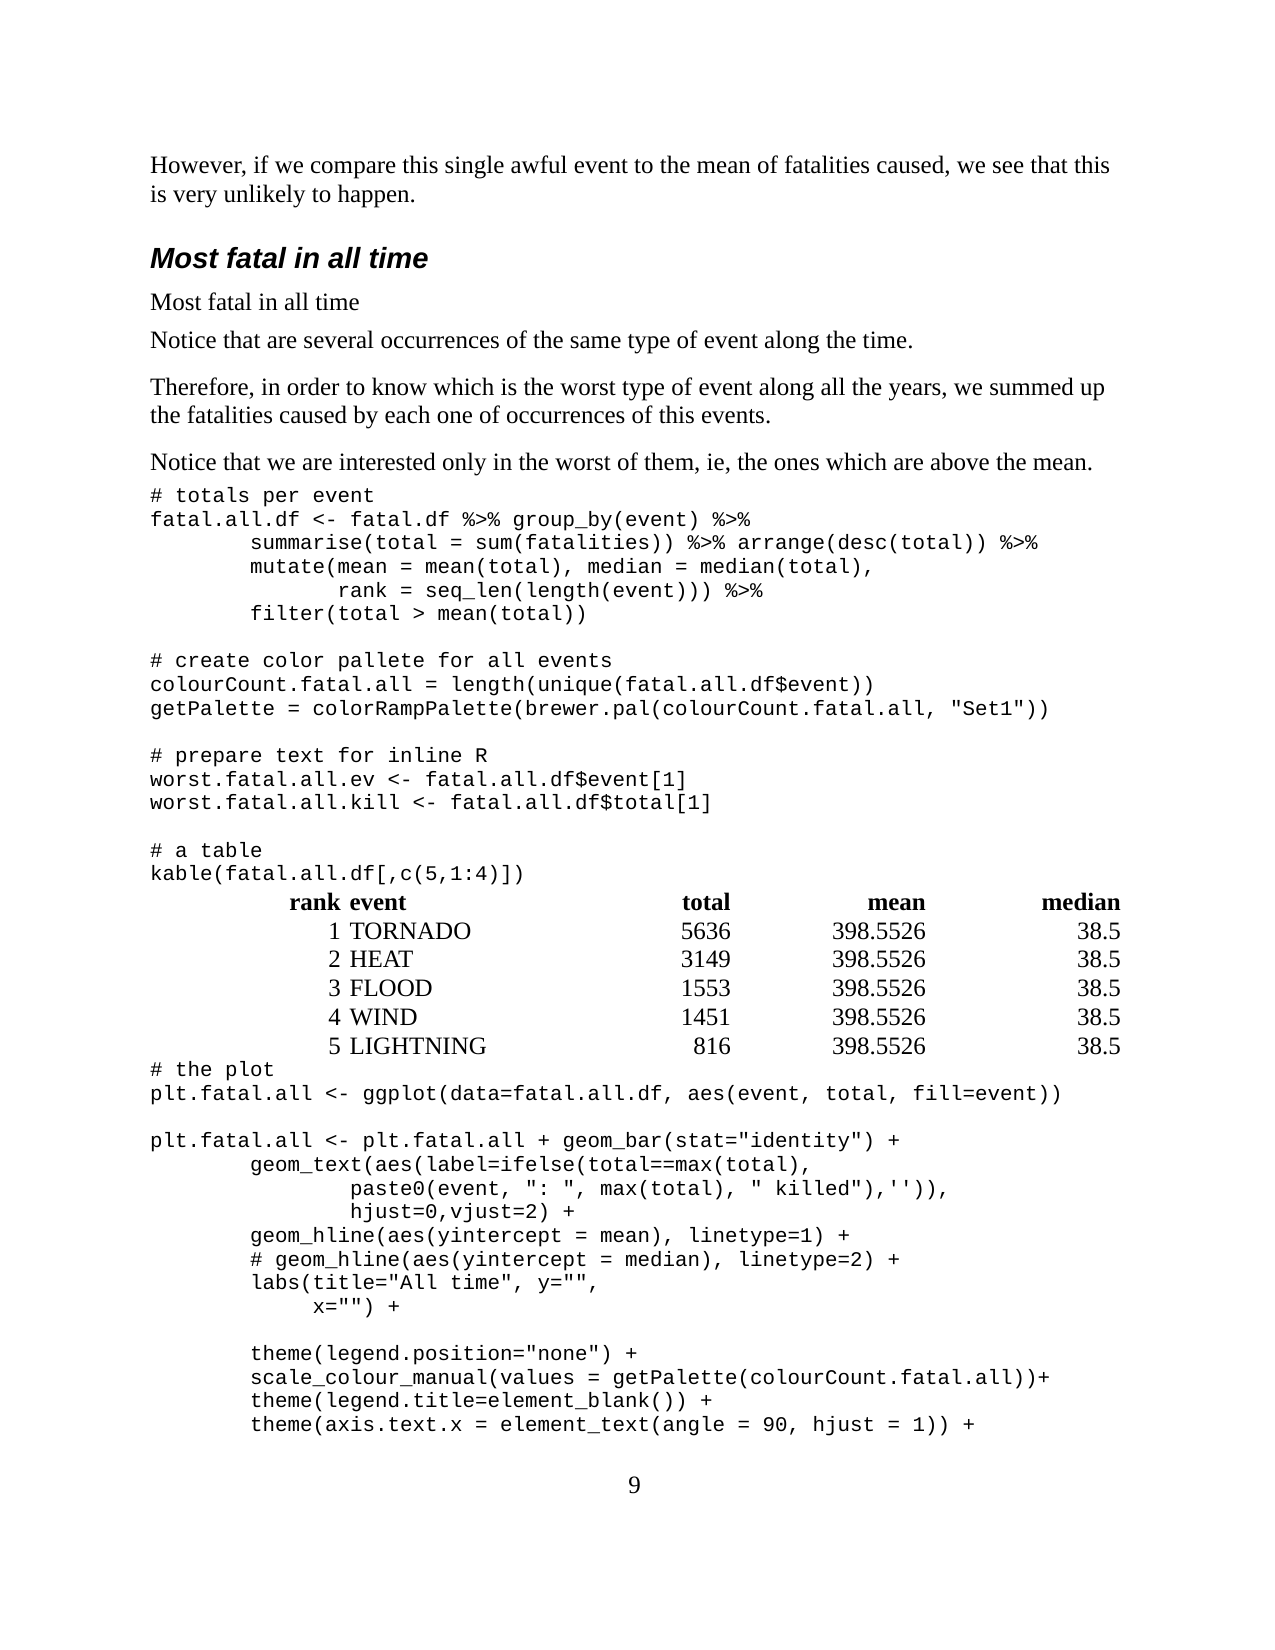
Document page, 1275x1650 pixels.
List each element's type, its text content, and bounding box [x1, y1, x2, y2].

text plt.fatal.all <- ggplot(data=fatal.all.df, aes(event, total, fill=event)) [150, 1083, 1125, 1107]
table_header median [930, 887, 1125, 916]
text # a table [150, 840, 1125, 863]
text Notice that we are interested only in the worst of them, ie, the ones which are above the mean. [150, 447, 1125, 476]
table_cell 816 [540, 1031, 735, 1059]
text theme(legend.position="none") + [150, 1343, 1125, 1367]
text colourCount.fatal.all = length(unique(fatal.all.df$event)) [150, 674, 1125, 698]
table_cell 398.5526 [735, 1002, 930, 1031]
text geom_hline(aes(yintercept = mean), linetype=1) + [150, 1225, 1125, 1249]
text plt.fatal.all <- plt.fatal.all + geom_bar(stat="identity") + [150, 1130, 1125, 1154]
table_cell 38.5 [930, 916, 1125, 944]
text paste0(event, ": ", max(total), " killed"),'')), [150, 1178, 1125, 1201]
text Most fatal in all time [150, 287, 1125, 316]
text x="") + [150, 1296, 1125, 1319]
table_cell 5636 [540, 916, 735, 944]
table_cell 5 [150, 1031, 345, 1059]
table_header total [540, 887, 735, 916]
text theme(axis.text.x = element_text(angle = 90, hjust = 1)) + [150, 1414, 1125, 1438]
table_cell 38.5 [930, 945, 1125, 973]
table_cell 1451 [540, 1002, 735, 1031]
table_cell 38.5 [930, 1002, 1125, 1031]
text Therefore, in order to know which is the worst type of event along all the years, we summed up the fatalities caused by each one of occurrences of this events. [150, 372, 1125, 429]
text theme(legend.title=element_blank()) + [150, 1391, 1125, 1414]
table_cell 398.5526 [735, 916, 930, 944]
text worst.fatal.all.ev <- fatal.all.df$event[1] [150, 769, 1125, 792]
text # create color pallete for all events [150, 651, 1125, 674]
table_cell 1553 [540, 973, 735, 1002]
text mutate(mean = mean(total), median = median(total), [150, 556, 1125, 579]
text rank = seq_len(length(event))) %>% [150, 579, 1125, 603]
text summarise(total = sum(fatalities)) %>% arrange(desc(total)) %>% [150, 532, 1125, 556]
text scale_colour_manual(values = getPalette(colourCount.fatal.all))+ [150, 1367, 1125, 1391]
table_cell FLOOD [345, 973, 540, 1002]
text worst.fatal.all.kill <- fatal.all.df$total[1] [150, 792, 1125, 816]
text getPalette = colorRampPalette(brewer.pal(colourCount.fatal.all, "Set1")) [150, 698, 1125, 721]
table_cell LIGHTNING [345, 1031, 540, 1059]
text However, if we compare this single awful event to the mean of fatalities caused, we see that this is very unlikely to happen. [150, 150, 1125, 207]
text # geom_hline(aes(yintercept = median), linetype=2) + [150, 1249, 1125, 1272]
table_cell WIND [345, 1002, 540, 1031]
table_cell 398.5526 [735, 945, 930, 973]
table_cell 1 [150, 916, 345, 944]
table_cell 38.5 [930, 1031, 1125, 1059]
text fatal.all.df <- fatal.df %>% group_by(event) %>% [150, 509, 1125, 532]
table_cell 38.5 [930, 973, 1125, 1002]
table_cell 398.5526 [735, 1031, 930, 1059]
table_cell 2 [150, 945, 345, 973]
subtitle Most fatal in all time [150, 241, 1125, 275]
table_header mean [735, 887, 930, 916]
text geom_text(aes(label=ifelse(total==max(total), [150, 1154, 1125, 1178]
table_cell HEAT [345, 945, 540, 973]
text # the plot [150, 1059, 1125, 1083]
text labs(title="All time", y="", [150, 1272, 1125, 1296]
table_cell 398.5526 [735, 973, 930, 1002]
table_header event [345, 887, 540, 916]
table_cell TORNADO [345, 916, 540, 944]
text hjust=0,vjust=2) + [150, 1201, 1125, 1225]
text Notice that are several occurrences of the same type of event along the time. [150, 325, 1125, 354]
text # totals per event [150, 485, 1125, 509]
table_cell 4 [150, 1002, 345, 1031]
table_cell 3 [150, 973, 345, 1002]
text filter(total > mean(total)) [150, 603, 1125, 627]
text kable(fatal.all.df[,c(5,1:4)]) [150, 863, 1125, 887]
text # prepare text for inline R [150, 745, 1125, 769]
table_cell 3149 [540, 945, 735, 973]
table_header rank [150, 887, 345, 916]
